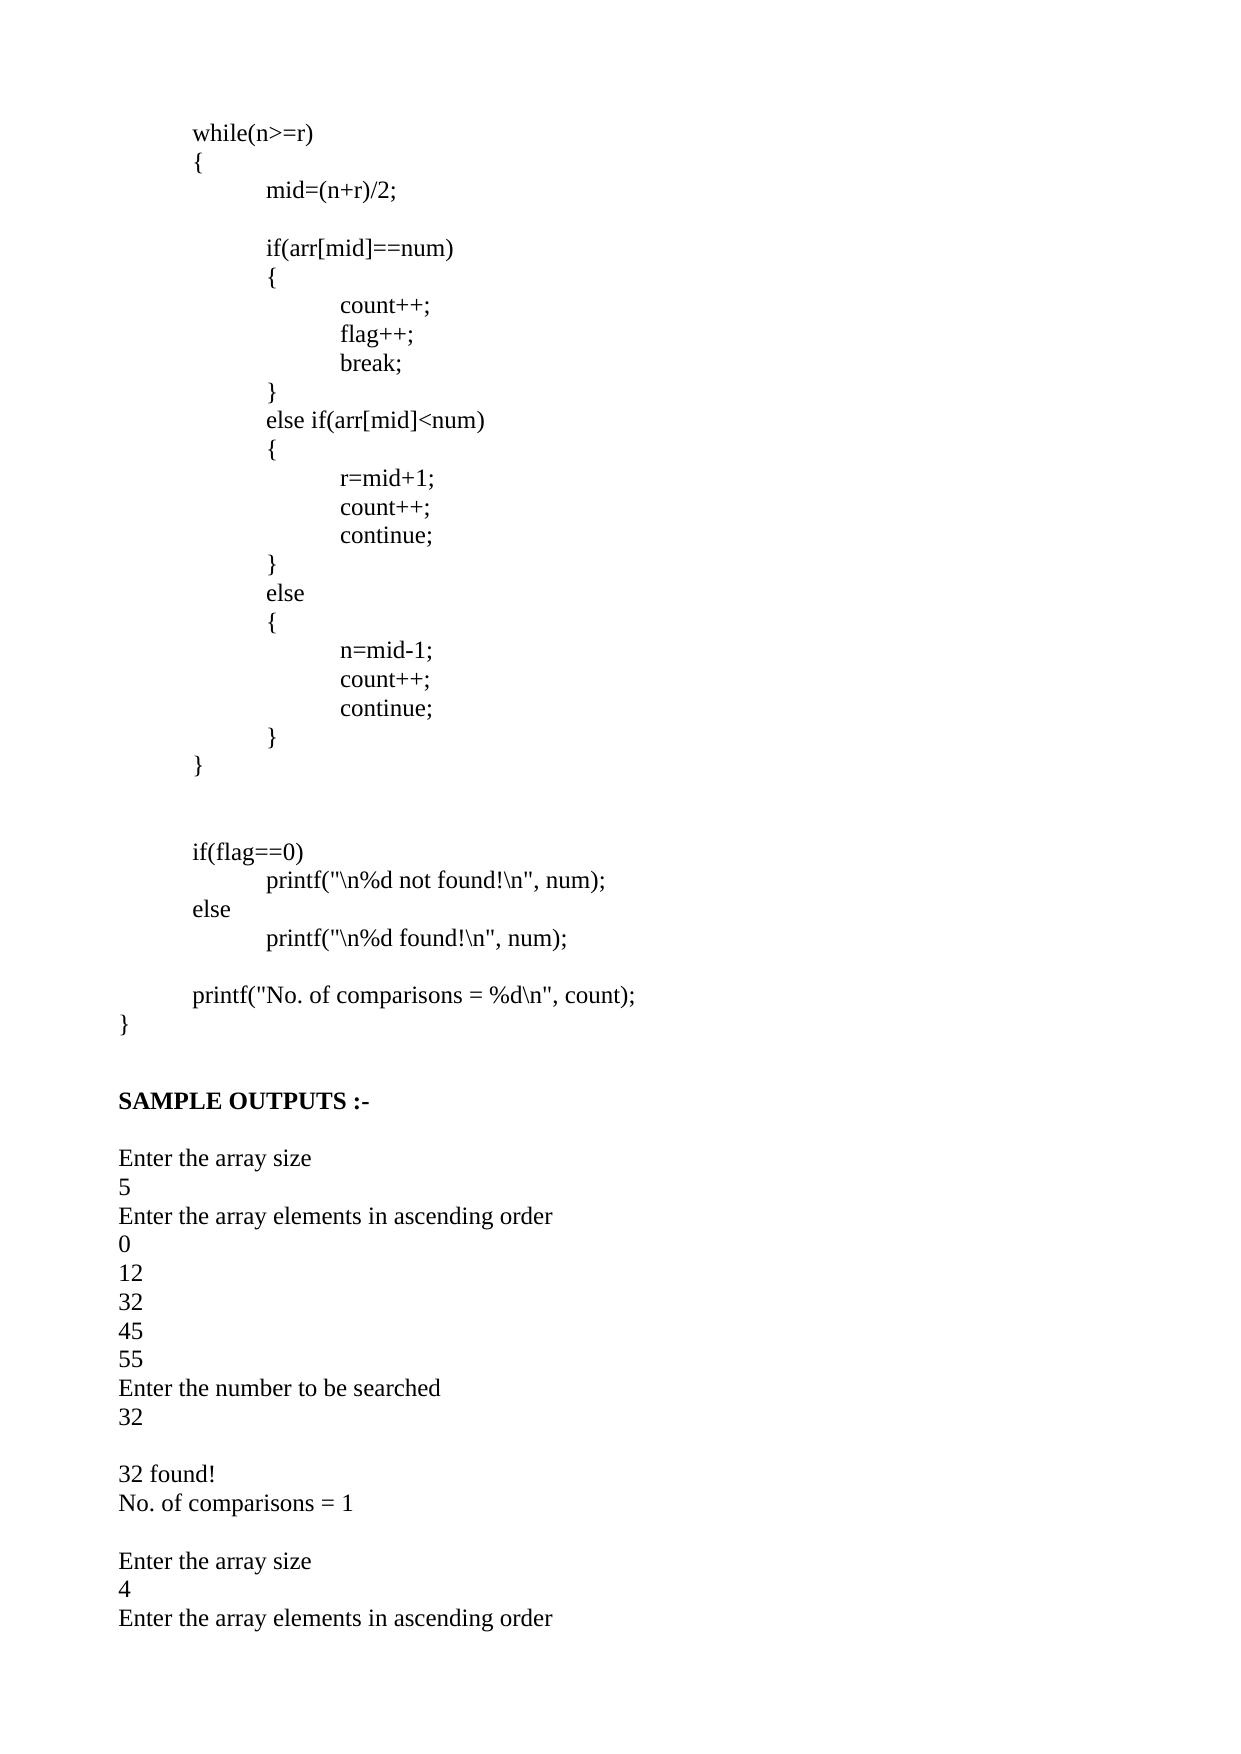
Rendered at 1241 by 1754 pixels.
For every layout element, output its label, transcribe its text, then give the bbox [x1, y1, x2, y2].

text 55 [118, 1344, 1122, 1373]
text else [118, 578, 1122, 607]
text 12 [118, 1258, 1122, 1287]
text else [118, 894, 1122, 923]
text printf("\n%d not found!\n", num); [118, 866, 1122, 894]
text 32 [118, 1402, 1122, 1431]
text if(flag==0) [118, 837, 1122, 866]
text { [118, 607, 1122, 636]
text while(n>=r) [118, 118, 1122, 147]
text flag++; [118, 319, 1122, 348]
text { [118, 262, 1122, 291]
text count++; [118, 291, 1122, 319]
text break; [118, 348, 1122, 377]
text } [118, 751, 1122, 779]
text continue; [118, 693, 1122, 722]
text SAMPLE OUTPUTS :- [118, 1086, 1122, 1114]
text if(arr[mid]==num) [118, 233, 1122, 262]
text } [118, 1009, 1122, 1038]
text printf("\n%d found!\n", num); [118, 923, 1122, 952]
text Enter the array elements in ascending order [118, 1603, 1122, 1632]
text Enter the array elements in ascending order [118, 1201, 1122, 1229]
text { [118, 147, 1122, 176]
text 32 [118, 1287, 1122, 1316]
text 45 [118, 1316, 1122, 1344]
text } [118, 377, 1122, 406]
text else if(arr[mid]<num) [118, 406, 1122, 434]
text Enter the number to be searched [118, 1373, 1122, 1402]
text count++; [118, 492, 1122, 521]
text r=mid+1; [118, 463, 1122, 492]
text } [118, 549, 1122, 578]
text continue; [118, 521, 1122, 549]
text 5 [118, 1172, 1122, 1201]
text mid=(n+r)/2; [118, 176, 1122, 204]
text 0 [118, 1229, 1122, 1258]
text { [118, 434, 1122, 463]
text Enter the array size [118, 1143, 1122, 1172]
text count++; [118, 664, 1122, 693]
text Enter the array size [118, 1546, 1122, 1574]
text } [118, 722, 1122, 751]
text 4 [118, 1574, 1122, 1603]
text 32 found! [118, 1459, 1122, 1488]
text printf("No. of comparisons = %d\n", count); [118, 981, 1122, 1009]
text No. of comparisons = 1 [118, 1488, 1122, 1517]
text n=mid-1; [118, 636, 1122, 664]
